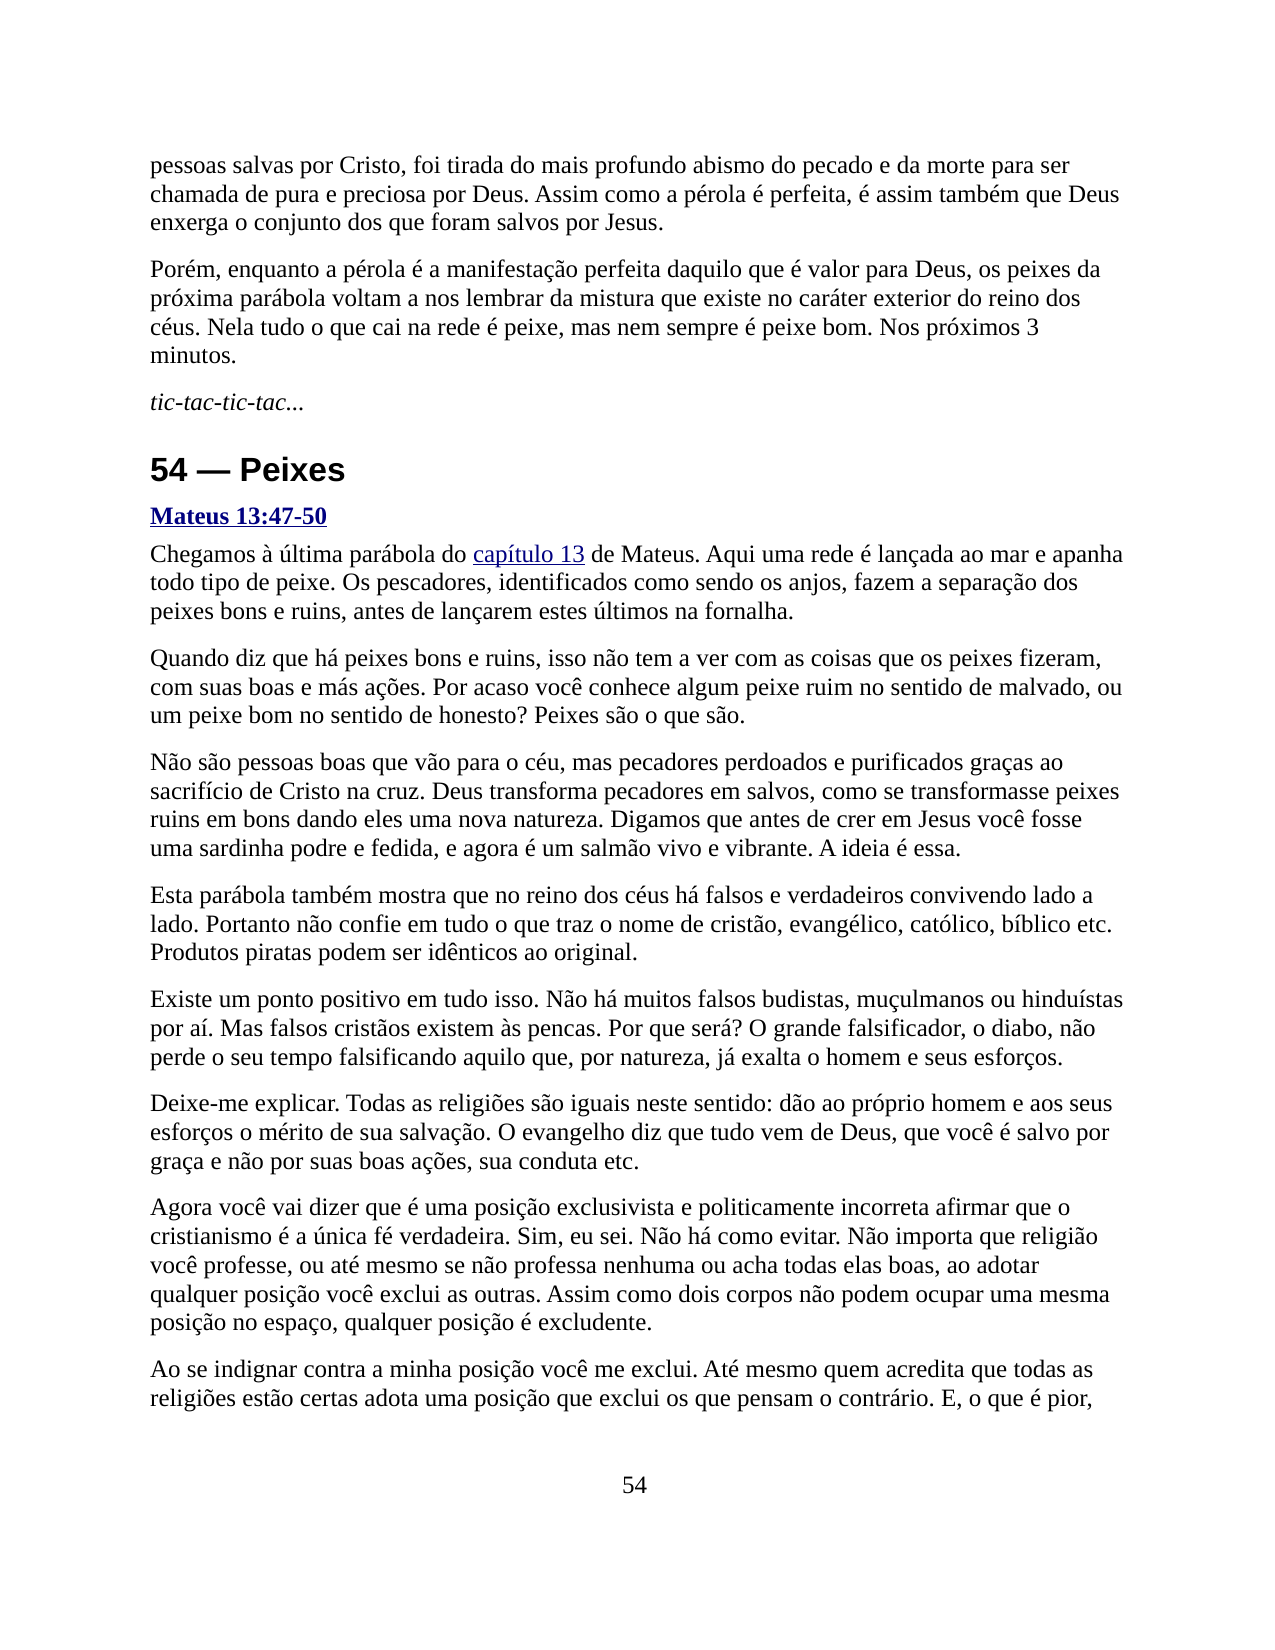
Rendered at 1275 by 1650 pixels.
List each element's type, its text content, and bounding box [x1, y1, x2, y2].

text tic-tac-tic-tac... [150, 387, 1125, 416]
text Ao se indignar contra a minha posição você me exclui. Até mesmo quem acredita que todas as religiões estão certas adota uma posição que exclui os que pensam o contrário. E, o que é pior, [150, 1354, 1125, 1412]
subtitle 54 — Peixes [150, 450, 1125, 488]
text Mateus 13:47-50 [150, 501, 1125, 530]
text pessoas salvas por Cristo, foi tirada do mais profundo abismo do pecado e da morte para ser chamada de pura e preciosa por Deus. Assim como a pérola é perfeita, é assim também que Deus enxerga o conjunto dos que foram salvos por Jesus. [150, 150, 1125, 236]
text Deixe-me explicar. Todas as religiões são iguais neste sentido: dão ao próprio homem e aos seus esforços o mérito de sua salvação. O evangelho diz que tudo vem de Deus, que você é salvo por graça e não por suas boas ações, sua conduta etc. [150, 1088, 1125, 1174]
text Existe um ponto positivo em tudo isso. Não há muitos falsos budistas, muçulmanos ou hinduístas por aí. Mas falsos cristãos existem às pencas. Por que será? O grande falsificador, o diabo, não perde o seu tempo falsificando aquilo que, por natureza, já exalta o homem e seus esforços. [150, 984, 1125, 1070]
text Porém, enquanto a pérola é a manifestação perfeita daquilo que é valor para Deus, os peixes da próxima parábola voltam a nos lembrar da mistura que existe no caráter exterior do reino dos céus. Nela tudo o que cai na rede é peixe, mas nem sempre é peixe bom. Nos próximos 3 minutos. [150, 254, 1125, 369]
text Chegamos à última parábola do capítulo 13 de Mateus. Aqui uma rede é lançada ao mar e apanha todo tipo de peixe. Os pescadores, identificados como sendo os anjos, fazem a separação dos peixes bons e ruins, antes de lançarem estes últimos na fornalha. [150, 539, 1125, 625]
text Não são pessoas boas que vão para o céu, mas pecadores perdoados e purificados graças ao sacrifício de Cristo na cruz. Deus transforma pecadores em salvos, como se transformasse peixes ruins em bons dando eles uma nova natureza. Digamos que antes de crer em Jesus você fosse uma sardinha podre e fedida, e agora é um salmão vivo e vibrante. A ideia é essa. [150, 747, 1125, 862]
text Esta parábola também mostra que no reino dos céus há falsos e verdadeiros convivendo lado a lado. Portanto não confie em tudo o que traz o nome de cristão, evangélico, católico, bíblico etc. Produtos piratas podem ser idênticos ao original. [150, 880, 1125, 966]
text Quando diz que há peixes bons e ruins, isso não tem a ver com as coisas que os peixes fizeram, com suas boas e más ações. Por acaso você conhece algum peixe ruim no sentido de malvado, ou um peixe bom no sentido de honesto? Peixes são o que são. [150, 643, 1125, 729]
text Agora você vai dizer que é uma posição exclusivista e politicamente incorreta afirmar que o cristianismo é a única fé verdadeira. Sim, eu sei. Não há como evitar. Não importa que religião você professe, ou até mesmo se não professa nenhuma ou acha todas elas boas, ao adotar qualquer posição você exclui as outras. Assim como dois corpos não podem ocupar uma mesma posição no espaço, qualquer posição é excludente. [150, 1192, 1125, 1336]
